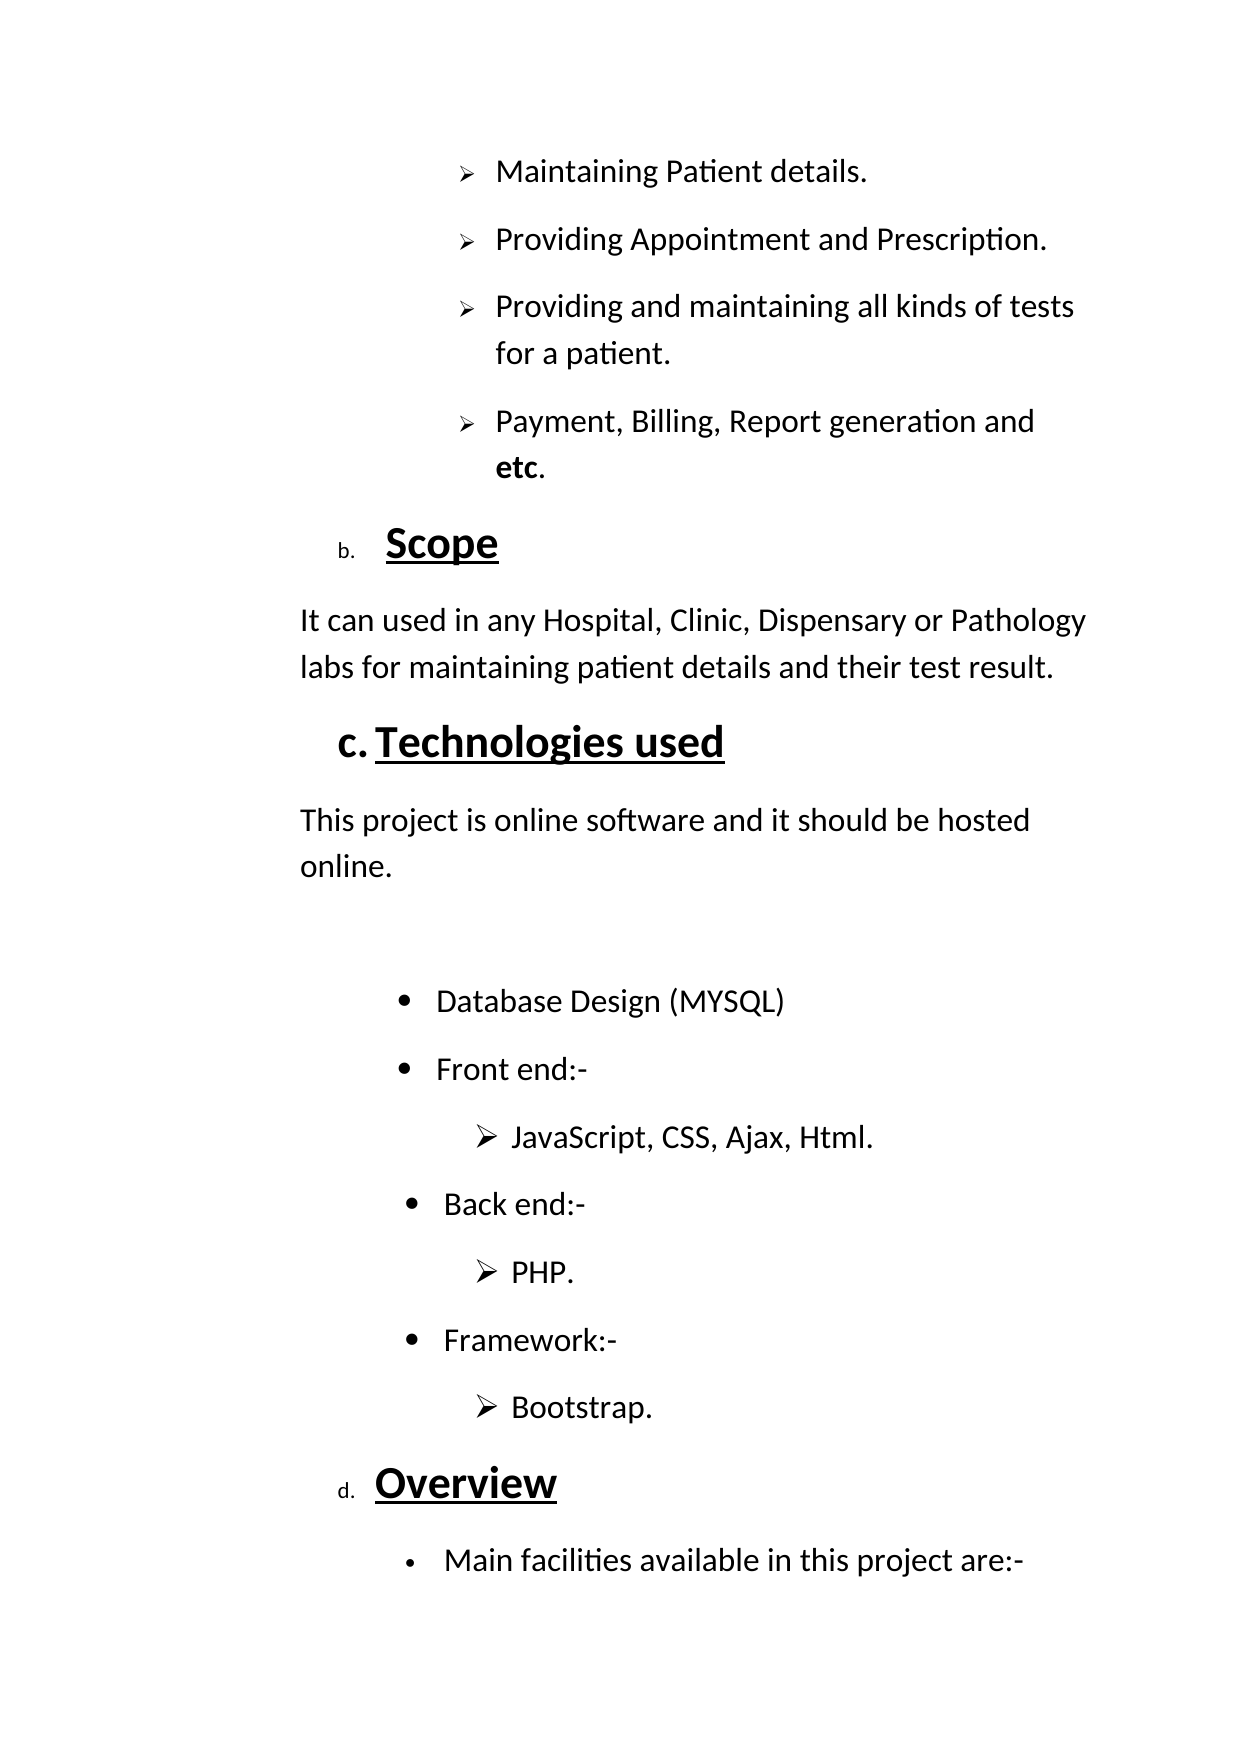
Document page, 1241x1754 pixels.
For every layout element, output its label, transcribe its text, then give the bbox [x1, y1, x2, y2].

list Database Design (MYSQL) [398, 981, 1090, 1021]
list Front end:- [398, 1048, 1090, 1089]
list Framework:- [406, 1318, 1090, 1359]
list Providing Appointment and Prescription. [458, 218, 1090, 258]
list Overview [337, 1454, 1090, 1510]
list JavaScript, CSS, Ajax, Html. [473, 1116, 1090, 1156]
list This project is online software and it should be hosted online. [300, 798, 1090, 886]
list Technologies used [337, 713, 1090, 769]
list Payment, Billing, Report generation and etc. [458, 399, 1090, 487]
list Maintaining Patient details. [458, 150, 1090, 191]
list Providing and maintaining all kinds of tests for a patient. [458, 285, 1090, 373]
list Back end:- [406, 1183, 1090, 1224]
list Bootstrap. [473, 1386, 1090, 1427]
list Main facilities available in this project are:- [406, 1539, 1090, 1579]
list Scope [337, 514, 1090, 570]
list PHP. [473, 1251, 1090, 1292]
list It can used in any Hospital, Clinic, Dispensary or Pathology labs for maintaining patient details and their test result. [300, 599, 1090, 687]
